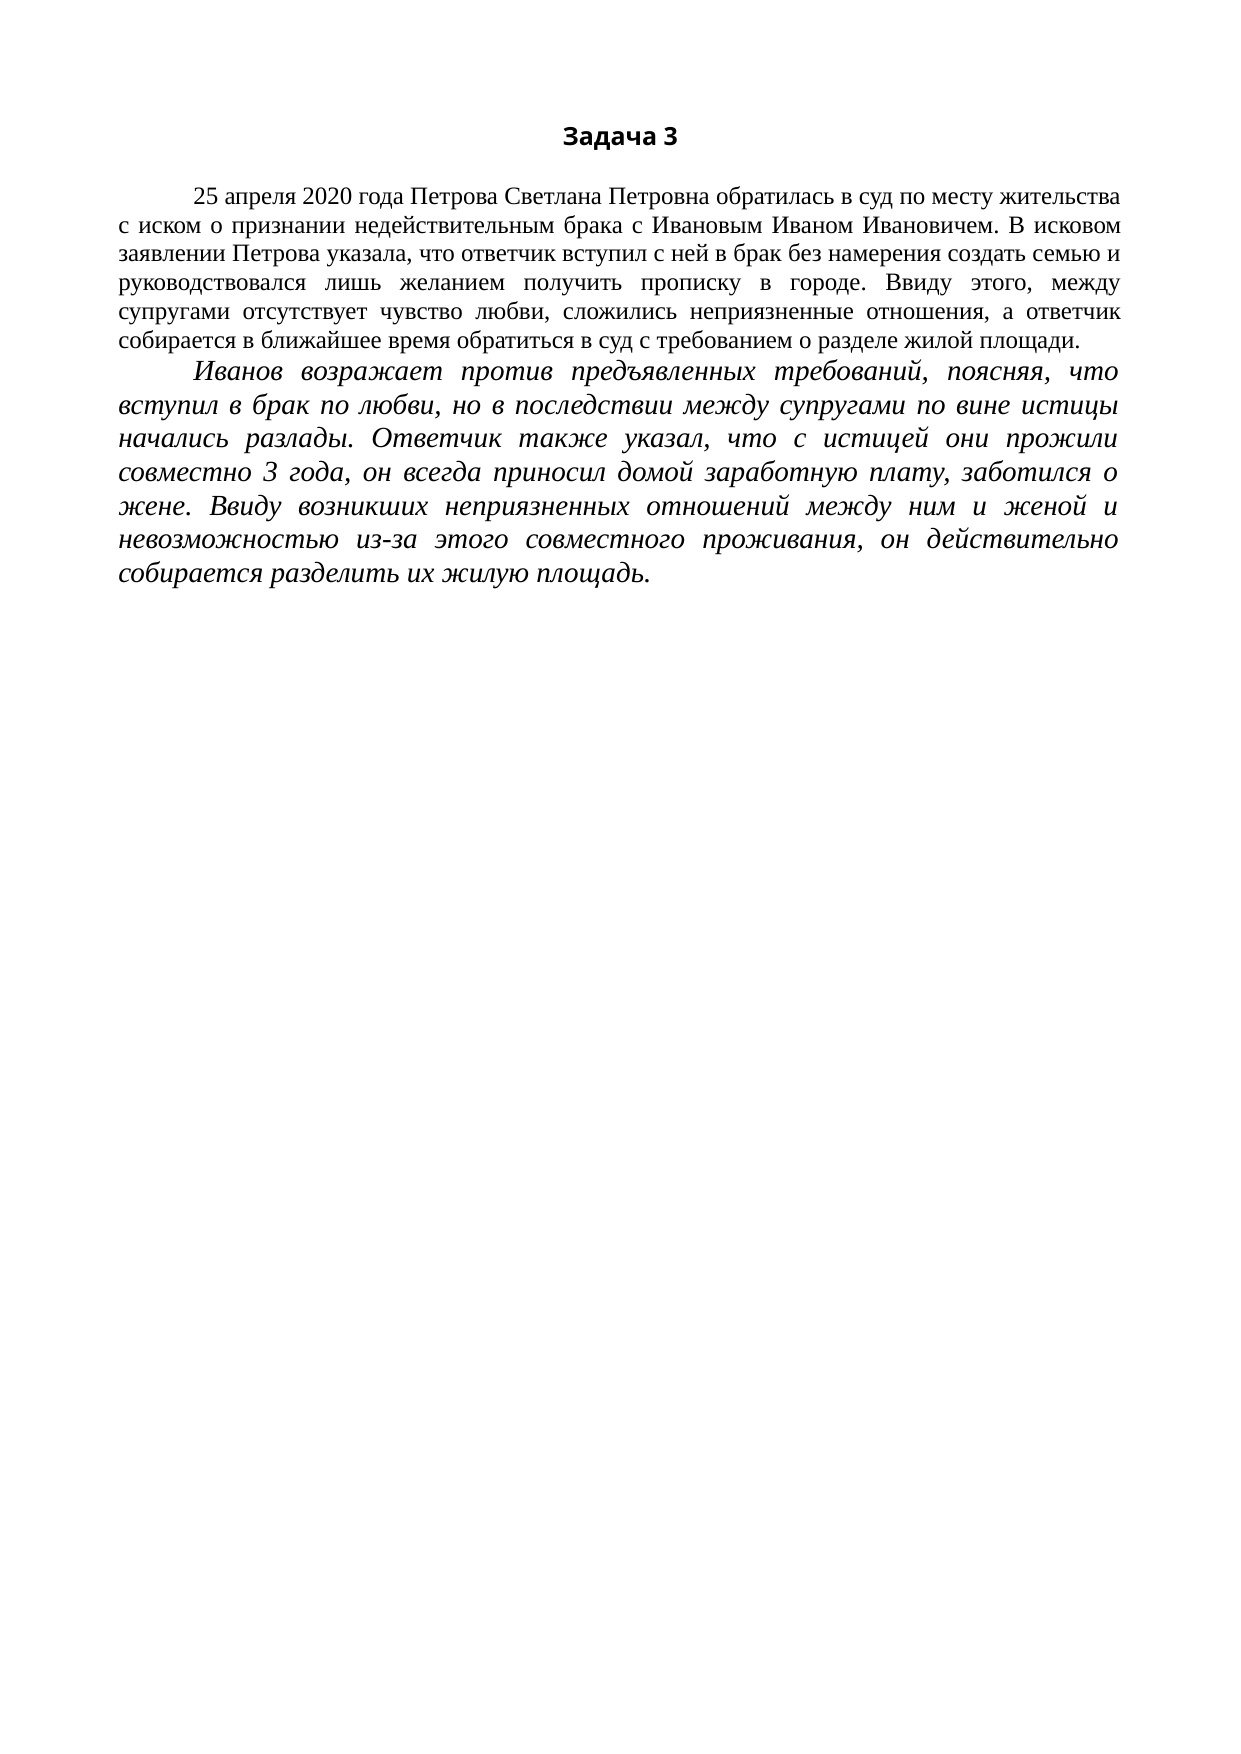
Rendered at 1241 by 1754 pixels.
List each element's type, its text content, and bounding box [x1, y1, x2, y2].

text 25 апреля 2020 года Петрова Светлана Петровна обратилась в суд по месту жительства с иском о признании недействительным брака с Ивановым Иваном Ивановичем. В исковом заявлении Петрова указала, что ответчик вступил с ней в брак без намерения создать семью и руководствовался лишь желанием получить прописку в городе. Ввиду этого, между супругами отсутствует чувство любви, сложились неприязненные отношения, а ответчик собирается в ближайшее время обратиться в суд с требованием о разделе жилой площади. [118, 181, 1122, 353]
text Задача 3 [118, 118, 1122, 152]
text Иванов возражает против предъявленных требований, поясняя, что вступил в брак по любви, но в последствии между супругами по вине истицы начались разлады. Ответчик также указал, что с истицей они прожили совместно 3 года, он всегда приносил домой заработную плату, заботился о жене. Ввиду возникших неприязненных отношений между ним и женой и невозможностью из-за этого совместного проживания, он действительно собирается разделить их жилую площадь. [118, 353, 1122, 588]
